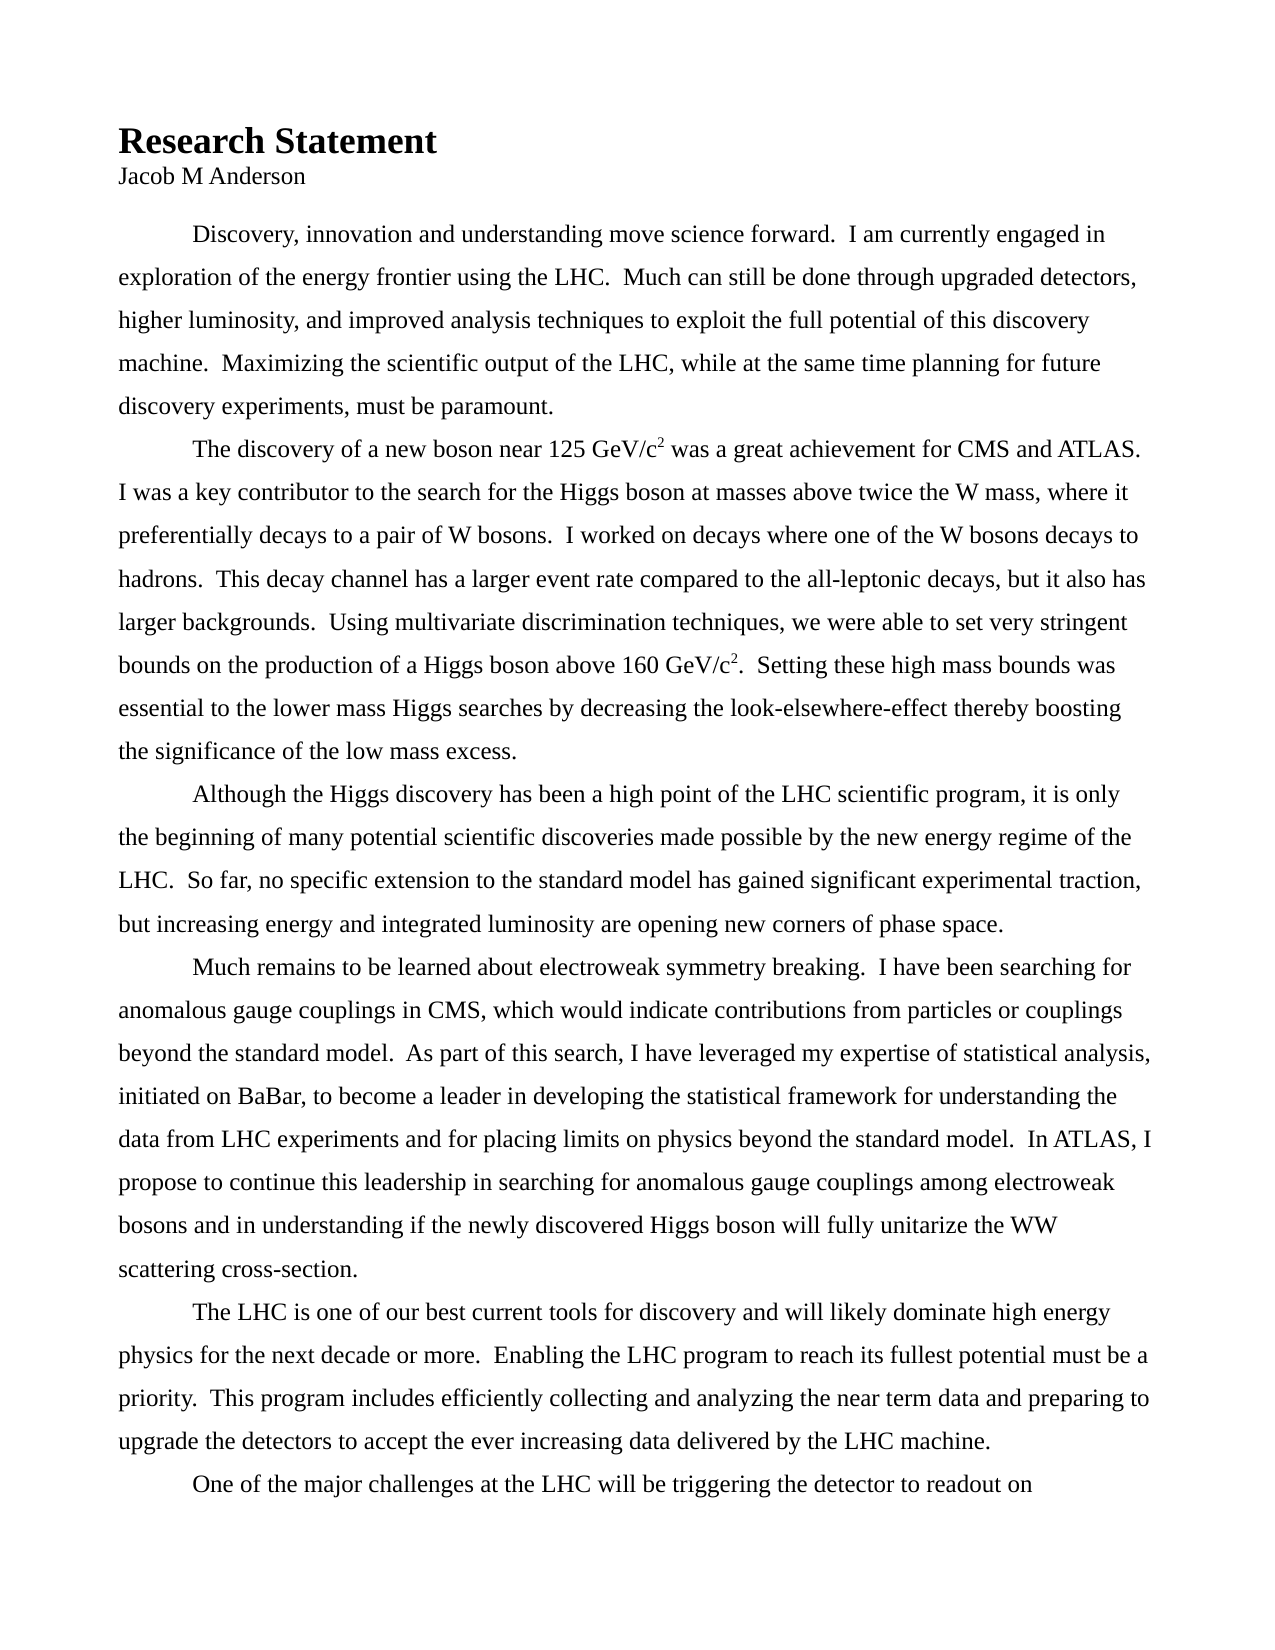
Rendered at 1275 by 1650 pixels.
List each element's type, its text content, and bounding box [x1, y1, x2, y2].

text One of the major challenges at the LHC will be triggering the detector to readout on [118, 1469, 1157, 1498]
text The discovery of a new boson near 125 GeV/c2 was a great achievement for CMS and ATLAS. I was a key contributor to the search for the Higgs boson at masses above twice the W mass, where it preferentially decays to a pair of W bosons. I worked on decays where one of the W bosons decays to hadrons. This decay channel has a larger event rate compared to the all-leptonic decays, but it also has larger backgrounds. Using multivariate discrimination techniques, we were able to set very stringent bounds on the production of a Higgs boson above 160 GeV/c2. Setting these high mass bounds was essential to the lower mass Higgs searches by decreasing the look-elsewhere-effect thereby boosting the significance of the low mass excess. [118, 434, 1157, 765]
text The LHC is one of our best current tools for discovery and will likely dominate high energy physics for the next decade or more. Enabling the LHC program to reach its fullest potential must be a priority. This program includes efficiently collecting and analyzing the near term data and preparing to upgrade the detectors to accept the ever increasing data delivered by the LHC machine. [118, 1297, 1157, 1455]
text Discovery, innovation and understanding move science forward. I am currently engaged in exploration of the energy frontier using the LHC. Much can still be done through upgraded detectors, higher luminosity, and improved analysis techniques to exploit the full potential of this discovery machine. Maximizing the scientific output of the LHC, while at the same time planning for future discovery experiments, must be paramount. [118, 219, 1157, 420]
text Much remains to be learned about electroweak symmetry breaking. I have been searching for anomalous gauge couplings in CMS, which would indicate contributions from particles or couplings beyond the standard model. As part of this search, I have leveraged my expertise of statistical analysis, initiated on BaBar, to become a leader in developing the statistical framework for understanding the data from LHC experiments and for placing limits on physics beyond the standard model. In ATLAS, I propose to continue this leadership in searching for anomalous gauge couplings among electroweak bosons and in understanding if the newly discovered Higgs boson will fully unitarize the WW scattering cross-section. [118, 952, 1157, 1282]
text Jacob M Anderson [118, 161, 1157, 190]
text Although the Higgs discovery has been a high point of the LHC scientific program, it is only the beginning of many potential scientific discoveries made possible by the new energy regime of the LHC. So far, no specific extension to the standard model has gained significant experimental traction, but increasing energy and integrated luminosity are opening new corners of phase space. [118, 779, 1157, 937]
text Research Statement [118, 118, 1157, 161]
